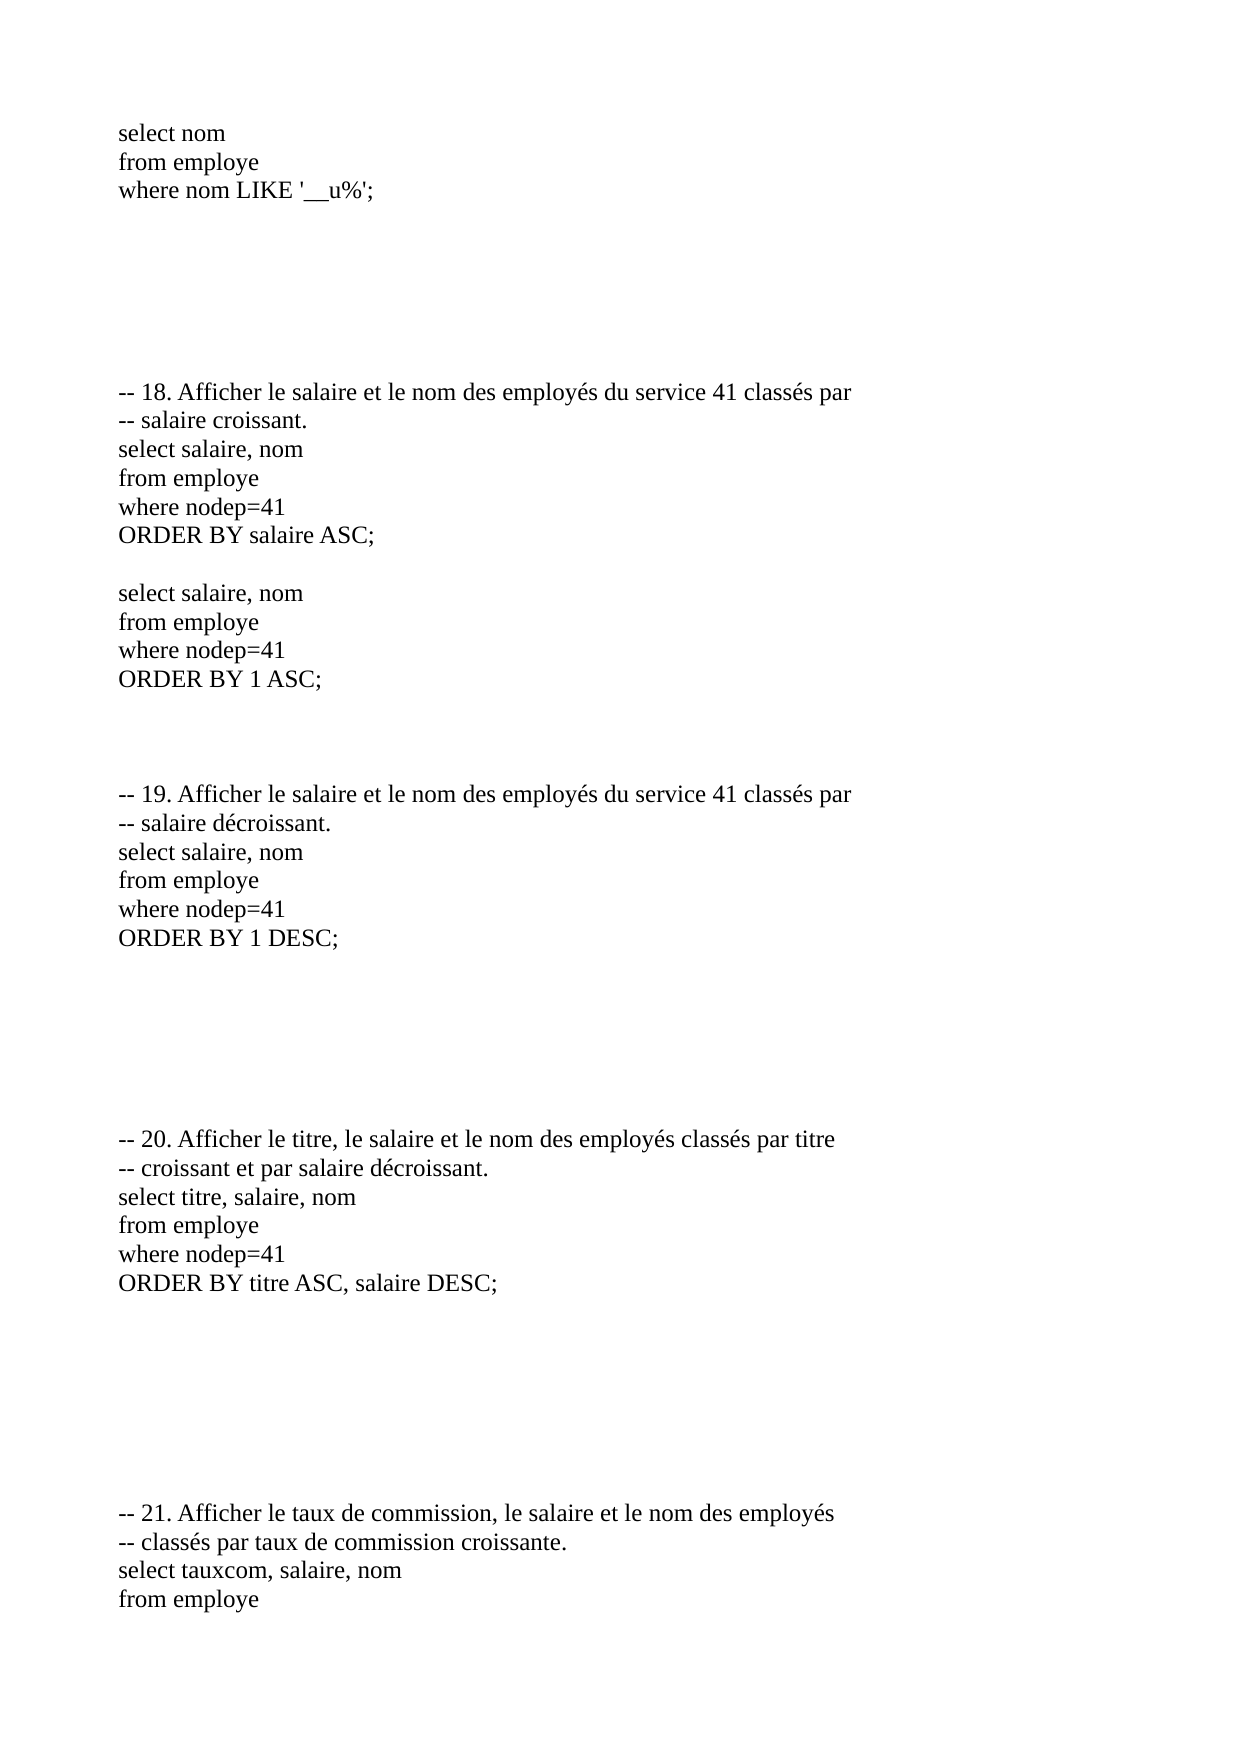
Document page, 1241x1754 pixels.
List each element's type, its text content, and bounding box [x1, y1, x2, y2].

text ORDER BY titre ASC, salaire DESC; [118, 1268, 1122, 1297]
text ORDER BY 1 DESC; [118, 923, 1122, 952]
text from employe [118, 607, 1122, 636]
text from employe [118, 1584, 1122, 1613]
text select tauxcom, salaire, nom [118, 1556, 1122, 1584]
text from employe [118, 1211, 1122, 1239]
text -- croissant et par salaire décroissant. [118, 1153, 1122, 1182]
text select salaire, nom [118, 837, 1122, 866]
text -- classés par taux de commission croissante. [118, 1527, 1122, 1556]
text from employe [118, 147, 1122, 176]
text -- 20. Afficher le titre, le salaire et le nom des employés classés par titre [118, 1124, 1122, 1153]
text where nodep=41 [118, 894, 1122, 923]
text where nodep=41 [118, 1239, 1122, 1268]
text select titre, salaire, nom [118, 1182, 1122, 1211]
text where nom LIKE '__u%'; [118, 176, 1122, 204]
text where nodep=41 [118, 492, 1122, 521]
text -- 18. Afficher le salaire et le nom des employés du service 41 classés par [118, 377, 1122, 406]
text select nom [118, 118, 1122, 147]
text from employe [118, 866, 1122, 894]
text -- salaire croissant. [118, 406, 1122, 434]
text ORDER BY salaire ASC; [118, 521, 1122, 549]
text select salaire, nom [118, 434, 1122, 463]
text ORDER BY 1 ASC; [118, 664, 1122, 693]
text -- salaire décroissant. [118, 808, 1122, 837]
text -- 21. Afficher le taux de commission, le salaire et le nom des employés [118, 1498, 1122, 1527]
text from employe [118, 463, 1122, 492]
text select salaire, nom [118, 578, 1122, 607]
text where nodep=41 [118, 636, 1122, 664]
text -- 19. Afficher le salaire et le nom des employés du service 41 classés par [118, 779, 1122, 808]
